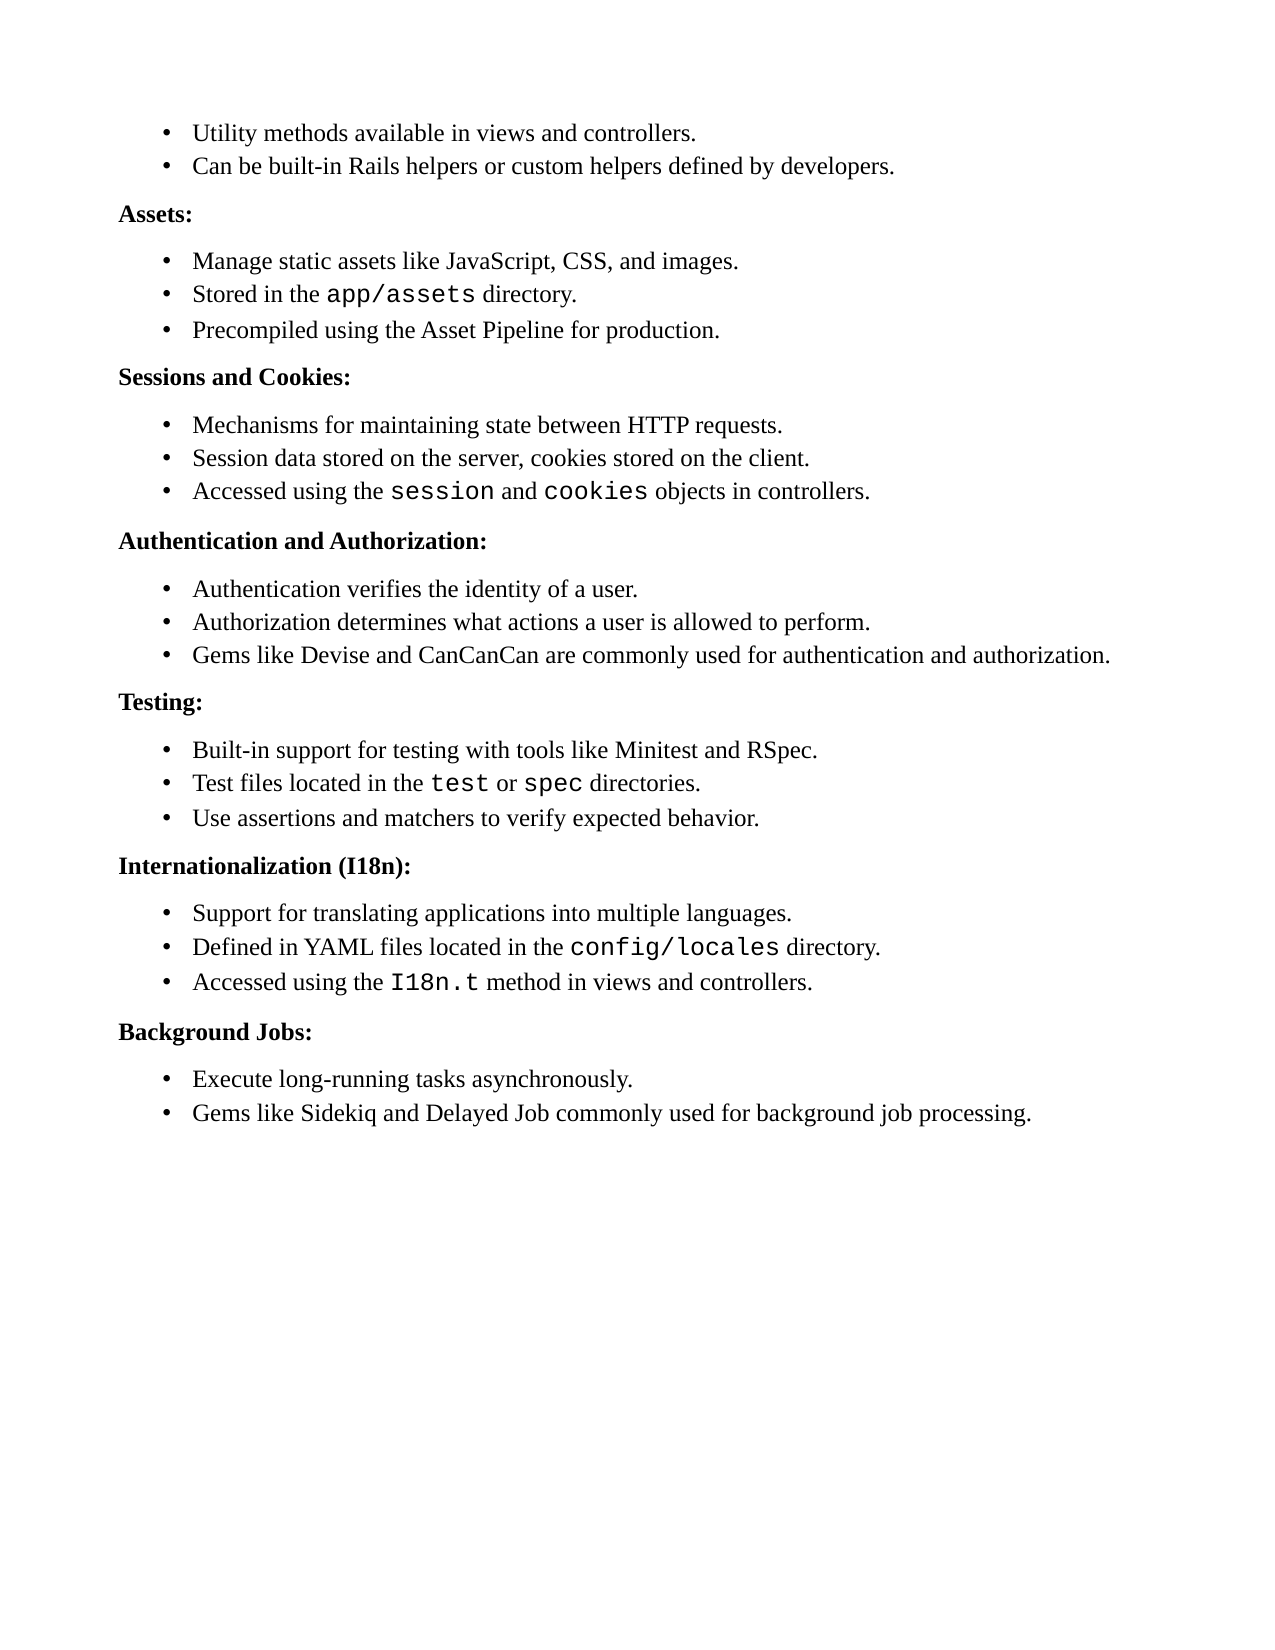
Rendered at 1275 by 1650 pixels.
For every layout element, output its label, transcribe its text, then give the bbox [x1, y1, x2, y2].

list Authentication verifies the identity of a user. [162, 574, 1157, 602]
text Authentication and Authorization: [118, 526, 1157, 555]
list Support for translating applications into multiple languages. [162, 898, 1157, 927]
list Gems like Sidekiq and Delayed Job commonly used for background job processing. [162, 1098, 1157, 1126]
list Defined in YAML files located in the config/locales directory. [162, 932, 1157, 962]
text Assets: [118, 199, 1157, 227]
list Built-in support for testing with tools like Minitest and RSpec. [162, 735, 1157, 764]
list Can be built-in Rails helpers or custom helpers defined by developers. [162, 151, 1157, 180]
list Session data stored on the server, cookies stored on the client. [162, 443, 1157, 472]
text Testing: [118, 687, 1157, 716]
list Authorization determines what actions a user is allowed to perform. [162, 607, 1157, 635]
text Internationalization (I18n): [118, 851, 1157, 880]
list Test files located in the test or spec directories. [162, 768, 1157, 799]
list Precompiled using the Asset Pipeline for production. [162, 315, 1157, 343]
text Sessions and Cookies: [118, 362, 1157, 391]
list Accessed using the I18n.t method in views and controllers. [162, 967, 1157, 998]
list Manage static assets like JavaScript, CSS, and images. [162, 246, 1157, 275]
list Accessed using the session and cookies objects in controllers. [162, 476, 1157, 507]
list Stored in the app/assets directory. [162, 279, 1157, 310]
text Background Jobs: [118, 1017, 1157, 1046]
list Use assertions and matchers to verify expected behavior. [162, 803, 1157, 832]
list Gems like Devise and CanCanCan are commonly used for authentication and authorization. [162, 640, 1157, 668]
list Utility methods available in views and controllers. [162, 118, 1157, 147]
list Mechanisms for maintaining state between HTTP requests. [162, 410, 1157, 439]
list Execute long-running tasks asynchronously. [162, 1064, 1157, 1093]
